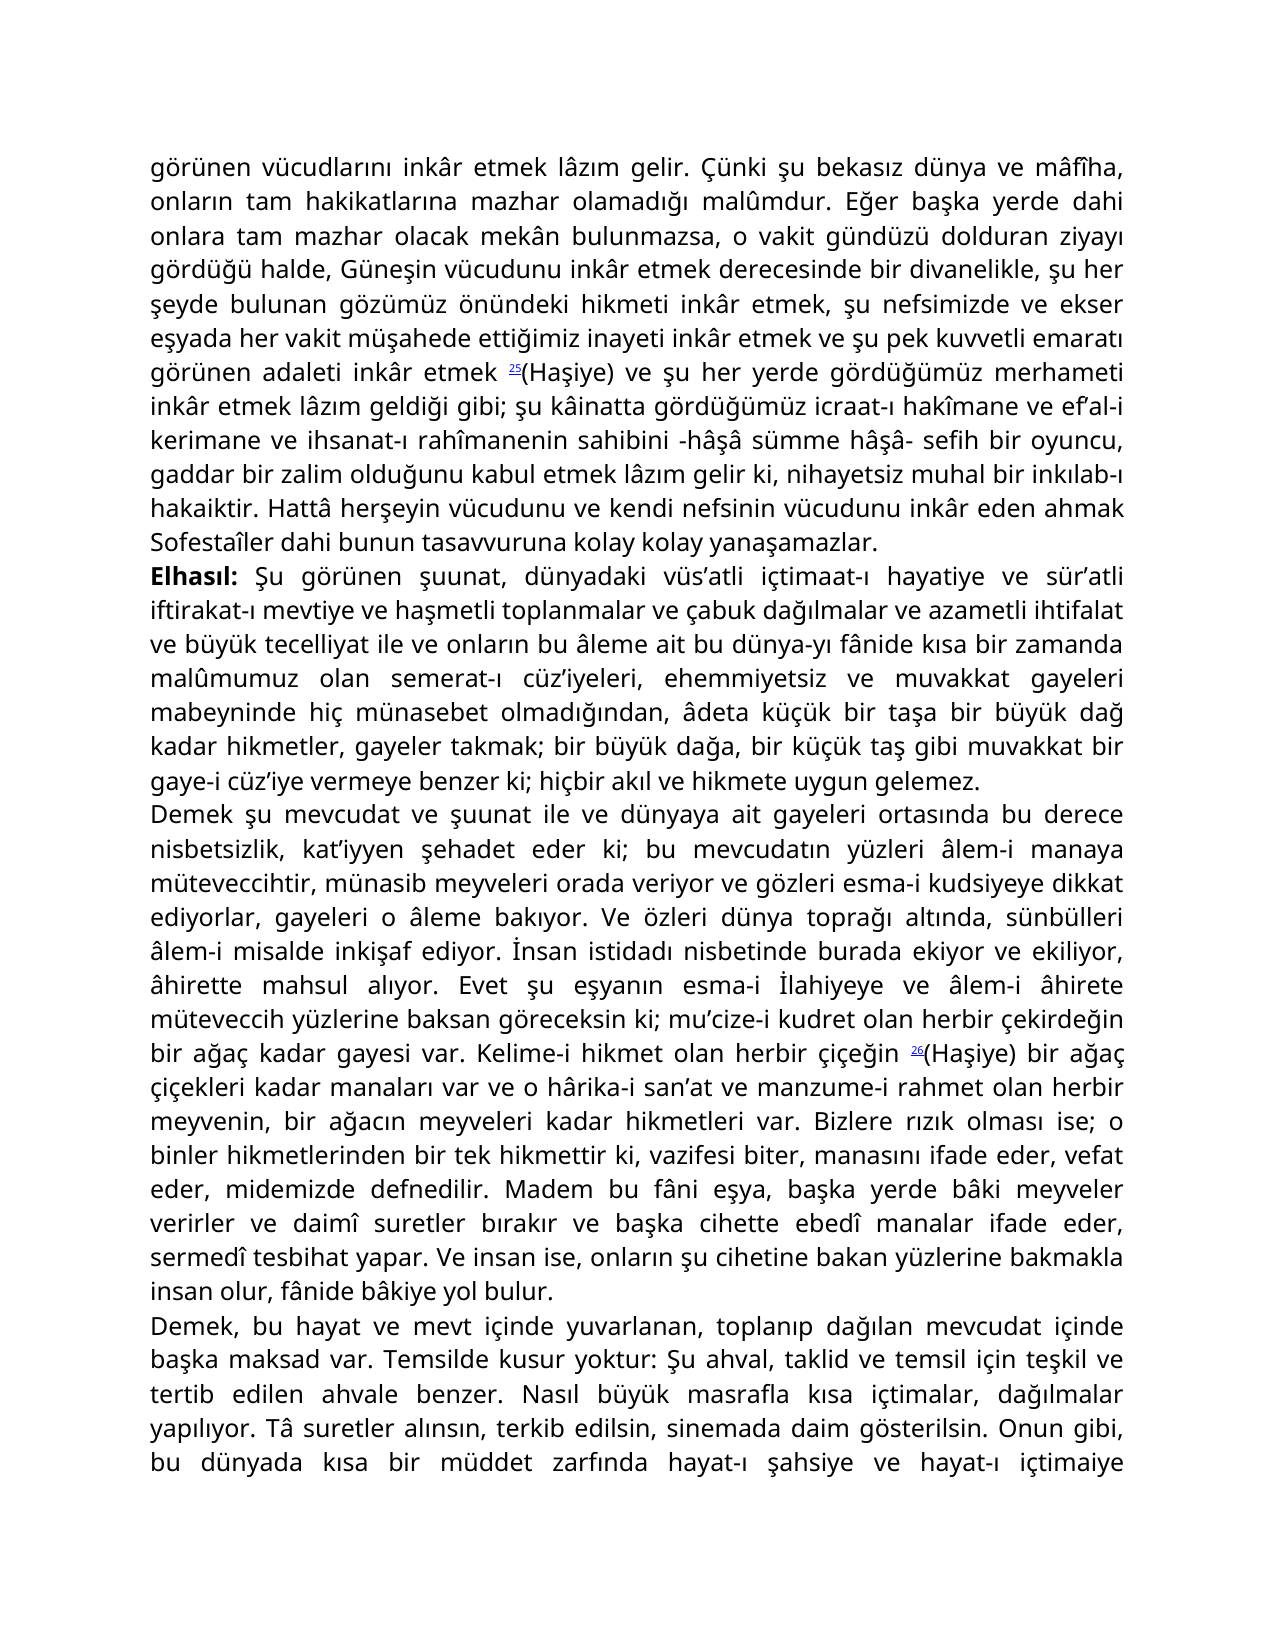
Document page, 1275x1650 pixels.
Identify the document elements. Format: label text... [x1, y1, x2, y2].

text Demek, bu hayat ve mevt içinde yuvarlanan, toplanıp dağılan mevcudat içinde başka maksad var. Temsilde kusur yoktur: Şu ahval, taklid ve temsil için teşkil ve tertib edilen ahvale benzer. Nasıl büyük masrafla kısa içtimalar, dağılmalar yapılıyor. Tâ suretler alınsın, terkib edilsin, sinemada daim gösterilsin. Onun gibi, bu dünyada kısa bir müddet zarfında hayat-ı şahsiye ve hayat-ı içtimaiye [150, 1308, 1125, 1478]
text Demek şu mevcudat ve şuunat ile ve dünyaya ait gayeleri ortasında bu derece nisbetsizlik, kat’iyyen şehadet eder ki; bu mevcudatın yüzleri âlem-i manaya müteveccihtir, münasib meyveleri orada veriyor ve gözleri esma-i kudsiyeye dikkat ediyorlar, gayeleri o âleme bakıyor. Ve özleri dünya toprağı altında, sünbülleri âlem-i misalde inkişaf ediyor. İnsan istidadı nisbetinde burada ekiyor ve ekiliyor, âhirette mahsul alıyor. Evet şu eşyanın esma-i İlahiyeye ve âlem-i âhirete müteveccih yüzlerine baksan göreceksin ki; mu’cize-i kudret olan herbir çekirdeğin bir ağaç kadar gayesi var. Kelime-i hikmet olan herbir çiçeğin 26(Haşiye) bir ağaç çiçekleri kadar manaları var ve o hârika-i san’at ve manzume-i rahmet olan herbir meyvenin, bir ağacın meyveleri kadar hikmetleri var. Bizlere rızık olması ise; o binler hikmetlerinden bir tek hikmettir ki, vazifesi biter, manasını ifade eder, vefat eder, midemizde defnedilir. Madem bu fâni eşya, başka yerde bâki meyveler verirler ve daimî suretler bırakır ve başka cihette ebedî manalar ifade eder, sermedî tesbihat yapar. Ve insan ise, onların şu cihetine bakan yüzlerine bakmakla insan olur, fânide bâkiye yol bulur. [150, 797, 1125, 1308]
text görünen vücudlarını inkâr etmek lâzım gelir. Çünki şu bekasız dünya ve mâfîha, onların tam hakikatlarına mazhar olamadığı malûmdur. Eğer başka yerde dahi onlara tam mazhar olacak mekân bulunmazsa, o vakit gündüzü dolduran ziyayı gördüğü halde, Güneşin vücudunu inkâr etmek derecesinde bir divanelikle, şu her şeyde bulunan gözümüz önündeki hikmeti inkâr etmek, şu nefsimizde ve ekser eşyada her vakit müşahede ettiğimiz inayeti inkâr etmek ve şu pek kuvvetli emaratı görünen adaleti inkâr etmek 25(Haşiye) ve şu her yerde gördüğümüz merhameti inkâr etmek lâzım geldiği gibi; şu kâinatta gördüğümüz icraat-ı hakîmane ve ef’al-i kerimane ve ihsanat-ı rahîmanenin sahibini -hâşâ sümme hâşâ- sefih bir oyuncu, gaddar bir zalim olduğunu kabul etmek lâzım gelir ki, nihayetsiz muhal bir inkılab-ı hakaiktir. Hattâ herşeyin vücudunu ve kendi nefsinin vücudunu inkâr eden ahmak Sofestaîler dahi bunun tasavvuruna kolay kolay yanaşamazlar. [150, 150, 1125, 559]
text Elhasıl: Şu görünen şuunat, dünyadaki vüs’atli içtimaat-ı hayatiye ve sür’atli iftirakat-ı mevtiye ve haşmetli toplanmalar ve çabuk dağılmalar ve azametli ihtifalat ve büyük tecelliyat ile ve onların bu âleme ait bu dünya-yı fânide kısa bir zamanda malûmumuz olan semerat-ı cüz’iyeleri, ehemmiyetsiz ve muvakkat gayeleri mabeyninde hiç münasebet olmadığından, âdeta küçük bir taşa bir büyük dağ kadar hikmetler, gayeler takmak; bir büyük dağa, bir küçük taş gibi muvakkat bir gaye-i cüz’iye vermeye benzer ki; hiçbir akıl ve hikmete uygun gelemez. [150, 559, 1125, 797]
